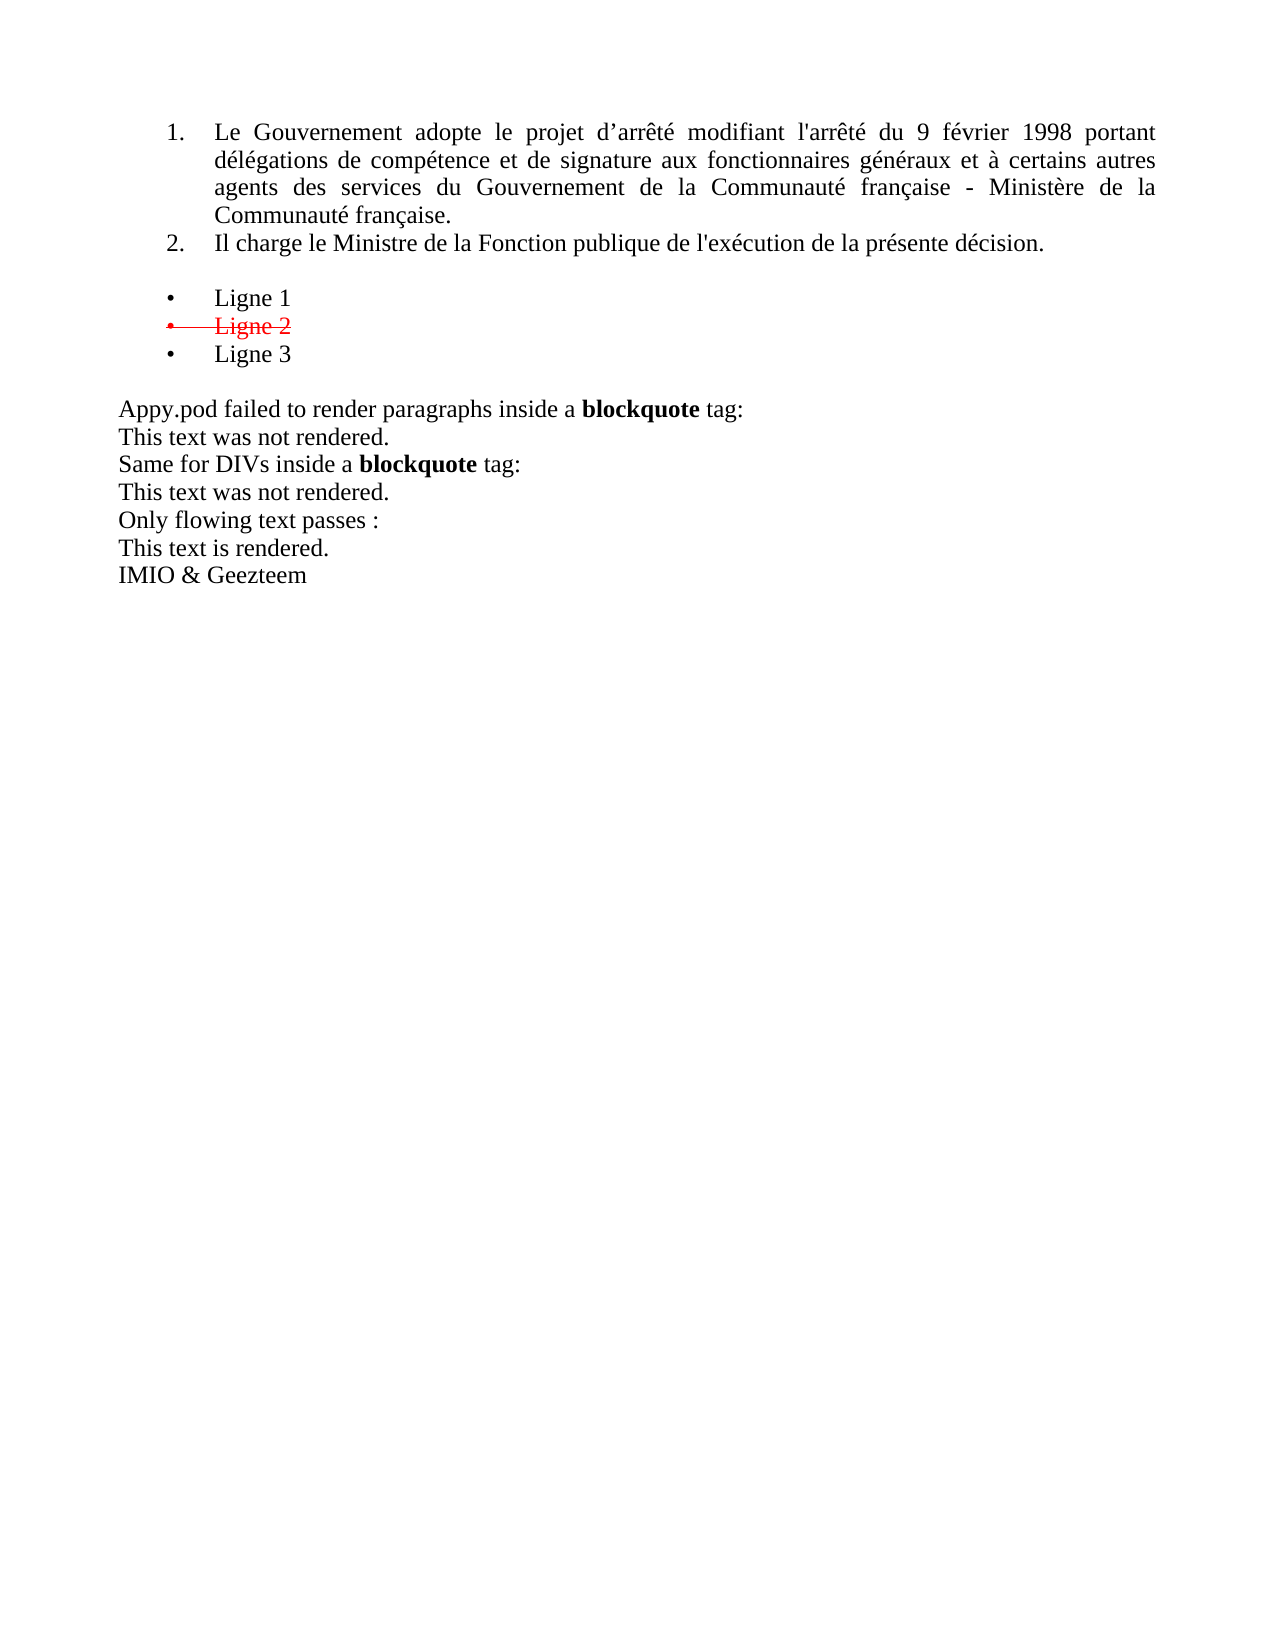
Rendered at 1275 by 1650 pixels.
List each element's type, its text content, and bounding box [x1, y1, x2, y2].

text Same for DIVs inside a blockquote tag: [118, 451, 1157, 478]
list Ligne 1 [166, 284, 1157, 312]
text Appy.pod failed to render paragraphs inside a blockquote tag: [118, 395, 1157, 423]
text This text was not rendered. [118, 478, 1157, 506]
text This text is rendered. [118, 534, 1157, 561]
list Ligne 3 [166, 340, 1157, 367]
text This text was not rendered. [118, 423, 1157, 451]
list Il charge le Ministre de la Fonction publique de l'exécution de la présente décision. [166, 229, 1157, 257]
text IMIO & Geezteem [118, 561, 1157, 589]
list Ligne 2 [166, 312, 1157, 340]
text Only flowing text passes : [118, 506, 1157, 534]
list Le Gouvernement adopte le projet d’arrêté modifiant l'arrêté du 9 février 1998 portant délégations de compétence et de signature aux fonctionnaires généraux et à certains autres agents des services du Gouvernement de la Communauté française - Ministère de la Communauté française. [166, 118, 1157, 229]
